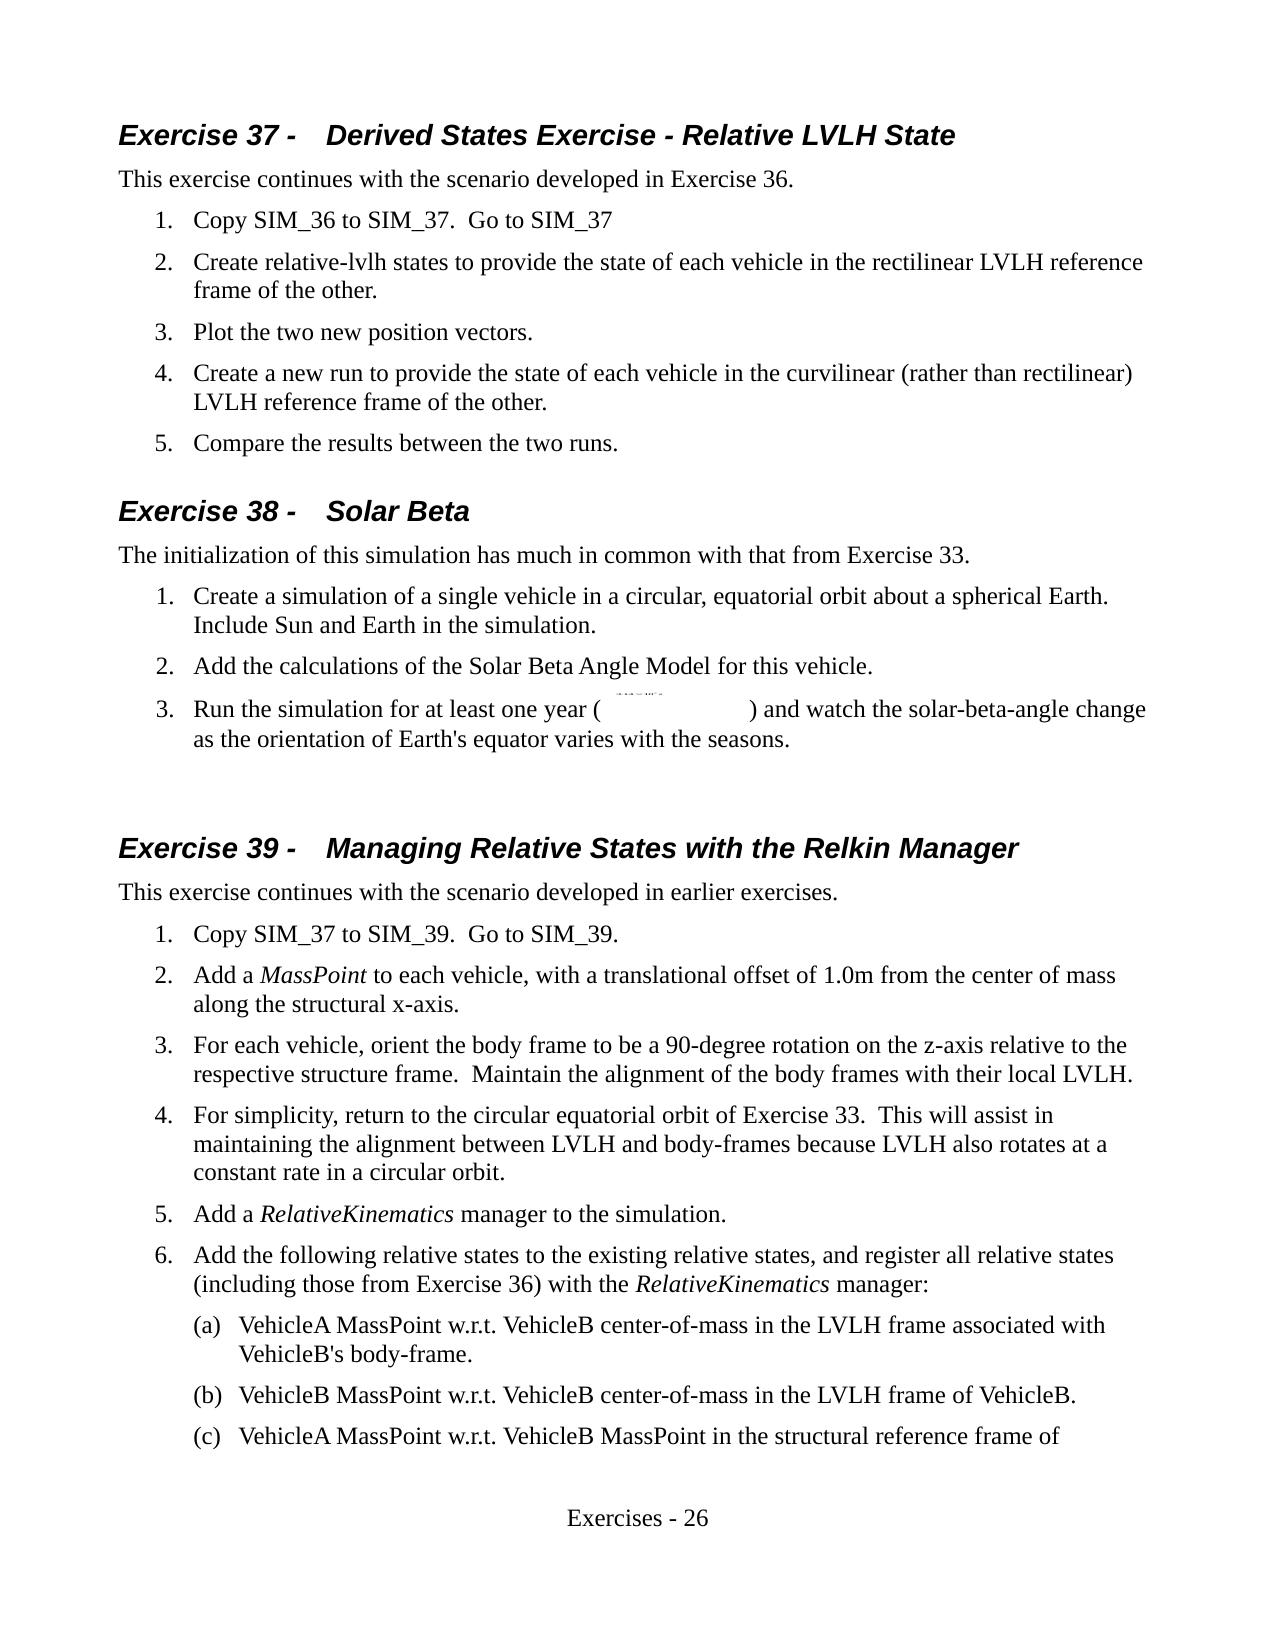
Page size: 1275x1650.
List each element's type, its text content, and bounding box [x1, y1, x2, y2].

list Run the simulation for at least one year () and watch the solar-beta-angle change as the orientation of Earth's equator varies with the seasons. [156, 693, 1157, 753]
subtitle Derived States Exercise - Relative LVLH State [118, 118, 1157, 152]
list VehicleA MassPoint w.r.t. VehicleB MassPoint in the structural reference frame of [193, 1421, 1157, 1450]
list For each vehicle, orient the body frame to be a 90-degree rotation on the z-axis relative to the respective structure frame. Maintain the alignment of the body frames with their local LVLH. [148, 1030, 1157, 1087]
list VehicleA MassPoint w.r.t. VehicleB center-of-mass in the LVLH frame associated with VehicleB's body-frame. [193, 1310, 1157, 1367]
list Create a new run to provide the state of each vehicle in the curvilinear (rather than rectilinear) LVLH reference frame of the other. [148, 358, 1157, 415]
list Create relative-lvlh states to provide the state of each vehicle in the rectilinear LVLH reference frame of the other. [148, 247, 1157, 304]
list Plot the two new position vectors. [148, 317, 1157, 345]
list For simplicity, return to the circular equatorial orbit of Exercise 33. This will assist in maintaining the alignment between LVLH and body-frames because LVLH also rotates at a constant rate in a circular orbit. [148, 1100, 1157, 1186]
list Compare the results between the two runs. [148, 428, 1157, 457]
text The initialization of this simulation has much in common with that from Exercise 33. [118, 540, 1157, 569]
subtitle Solar Beta [118, 494, 1157, 528]
list Add a MassPoint to each vehicle, with a translational offset of 1.0m from the center of mass along the structural x-axis. [148, 960, 1157, 1017]
list Copy SIM_36 to SIM_37. Go to SIM_37 [148, 205, 1157, 234]
list Add the following relative states to the existing relative states, and register all relative states (including those from Exercise 36) with the RelativeKinematics manager: [148, 1240, 1157, 1297]
list Create a simulation of a single vehicle in a circular, equatorial orbit about a spherical Earth. Include Sun and Earth in the simulation. [156, 581, 1157, 639]
text This exercise continues with the scenario developed in Exercise 36. [118, 164, 1157, 193]
text This exercise continues with the scenario developed in earlier exercises. [118, 877, 1157, 906]
list Add a RelativeKinematics manager to the simulation. [148, 1199, 1157, 1227]
subtitle Managing Relative States with the Relkin Manager [118, 831, 1157, 865]
list Add the calculations of the Solar Beta Angle Model for this vehicle. [156, 651, 1157, 680]
list Copy SIM_37 to SIM_39. Go to SIM_39. [148, 919, 1157, 947]
list VehicleB MassPoint w.r.t. VehicleB center-of-mass in the LVLH frame of VehicleB. [193, 1380, 1157, 1409]
